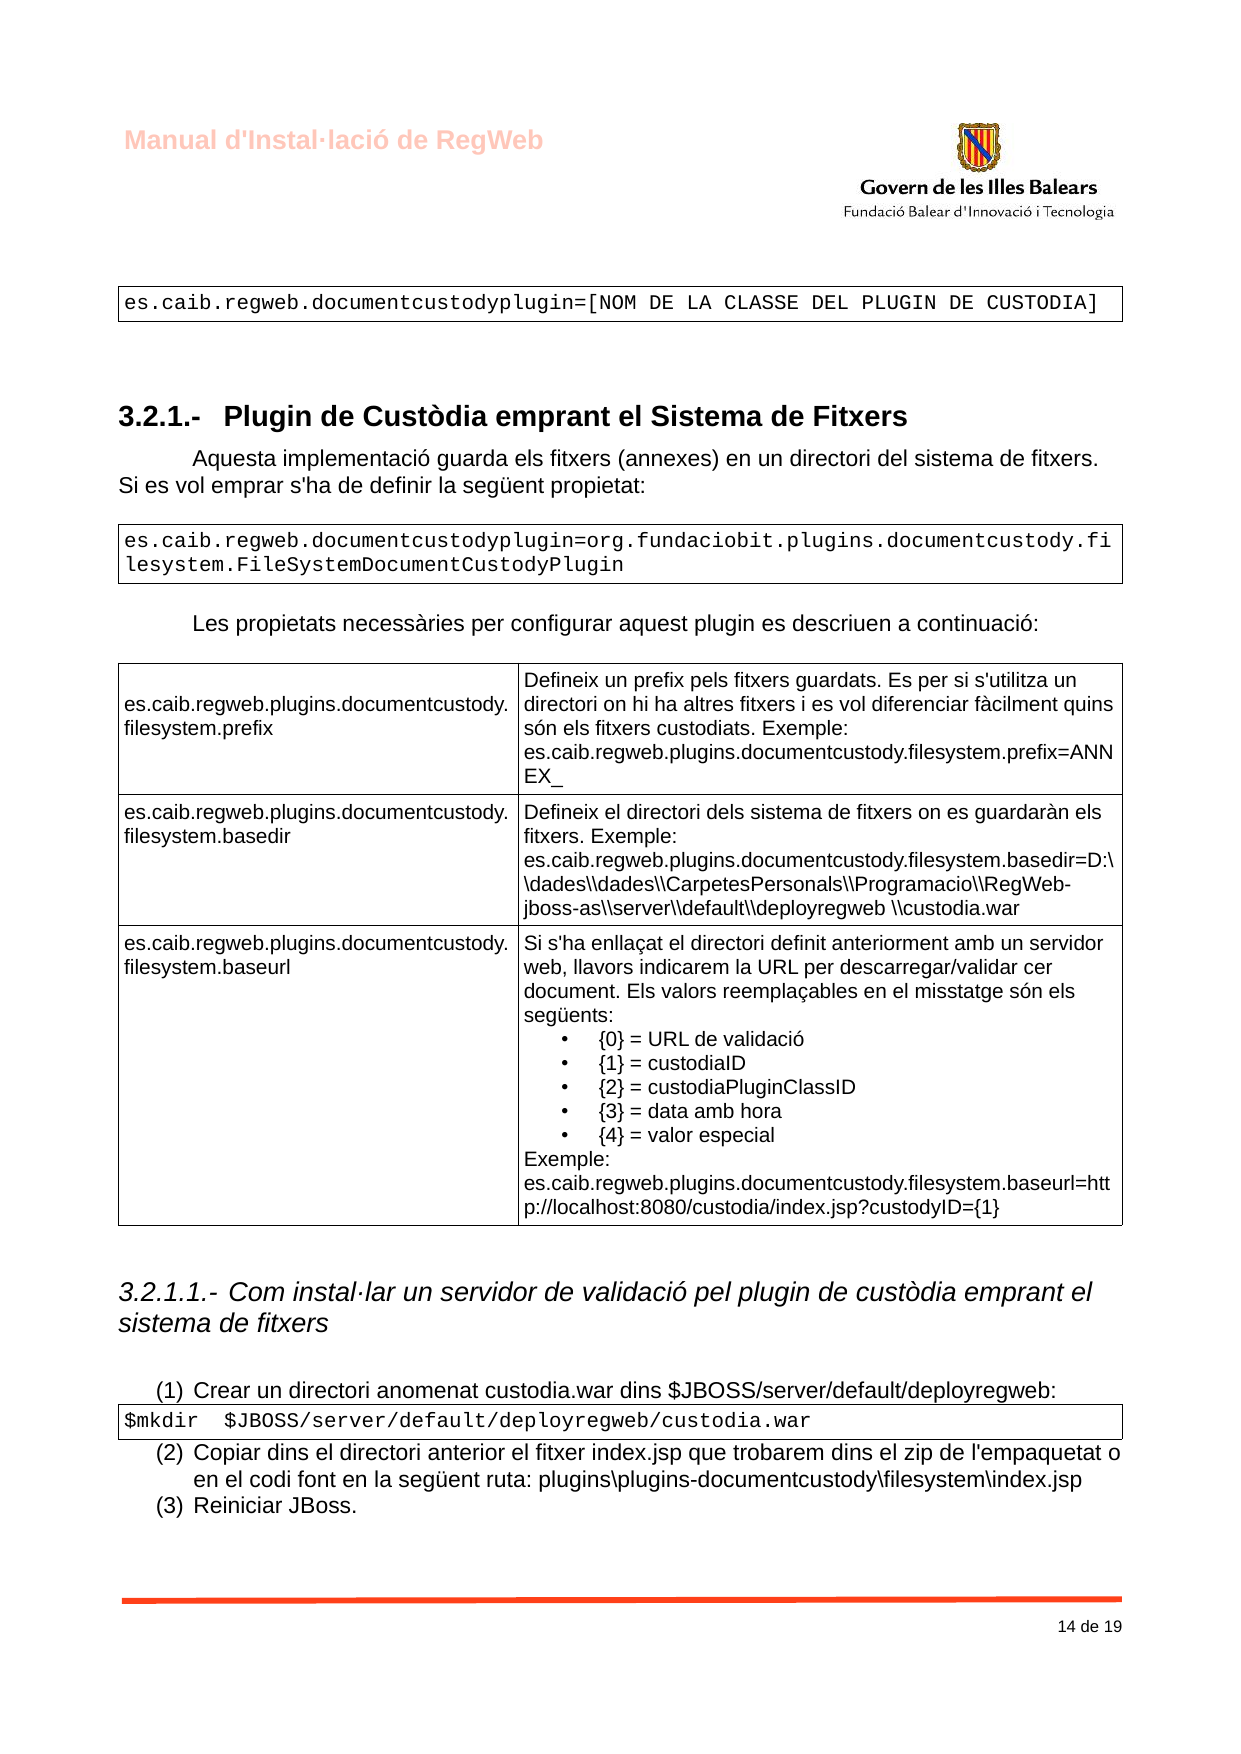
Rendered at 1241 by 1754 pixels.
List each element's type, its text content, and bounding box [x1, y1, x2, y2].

picture [840, 123, 1117, 220]
table_cell Si s'ha enllaçat el directori definit anteriorment amb un servidor web, llavors indicarem la URL per descarregar/validar cer document. Els valors reemplaçables en el misstatge són els següents: {0} = URL de validació {1} = custodiaID {2} = custodiaPluginClassID {3} = data amb hora {4} = valor especial Exemple: es.caib.regweb.plugins.documentcustody.filesystem.baseurl=http://localhost:8080/custodia/index.jsp?custodyID={1} [519, 926, 1122, 1225]
list Reiniciar JBoss. [156, 1492, 1122, 1518]
list Crear un directori anomenat custodia.war dins $JBOSS/server/default/deployregweb: [156, 1377, 1122, 1404]
text Les propietats necessàries per configurar aquest plugin es descriuen a continuació: [118, 610, 1122, 636]
table_header es.caib.regweb.plugins.documentcustody.filesystem.prefix [119, 664, 518, 794]
subtitle Com instal·lar un servidor de validació pel plugin de custòdia emprant el sistema de fitxers [118, 1276, 1122, 1339]
table_cell es.caib.regweb.plugins.documentcustody.filesystem.basedir [119, 795, 518, 925]
table_header Defineix un prefix pels fitxers guardats. Es per si s'utilitza un directori on hi ha altres fitxers i es vol diferenciar fàcilment quins són els fitxers custodiats. Exemple: es.caib.regweb.plugins.documentcustody.filesystem.prefix=ANNEX_ [519, 664, 1122, 794]
table_cell Defineix el directori dels sistema de fitxers on es guardaràn els fitxers. Exemple: es.caib.regweb.plugins.documentcustody.filesystem.basedir=D:\\dades\\dades\\CarpetesPersonals\\Programacio\\RegWeb-jboss-as\\server\\default\\deployregweb \\custodia.war [519, 795, 1122, 925]
table_header $mkdir $JBOSS/server/default/deployregweb/custodia.war [119, 1405, 1122, 1439]
table_cell es.caib.regweb.plugins.documentcustody.filesystem.baseurl [119, 926, 518, 1225]
table_header es.caib.regweb.documentcustodyplugin=[NOM DE LA CLASSE DEL PLUGIN DE CUSTODIA] [119, 287, 1122, 321]
text Aquesta implementació guarda els fitxers (annexes) en un directori del sistema de fitxers. Si es vol emprar s'ha de definir la següent propietat: [118, 445, 1122, 498]
table_header es.caib.regweb.documentcustodyplugin=org.fundaciobit.plugins.documentcustody.filesystem.FileSystemDocumentCustodyPlugin [119, 525, 1122, 583]
subtitle Plugin de Custòdia emprant el Sistema de Fitxers [118, 399, 1122, 433]
list Copiar dins el directori anterior el fitxer index.jsp que trobarem dins el zip de l'empaquetat o en el codi font en la següent ruta: plugins\plugins-documentcustody\filesystem\index.jsp [156, 1440, 1122, 1492]
